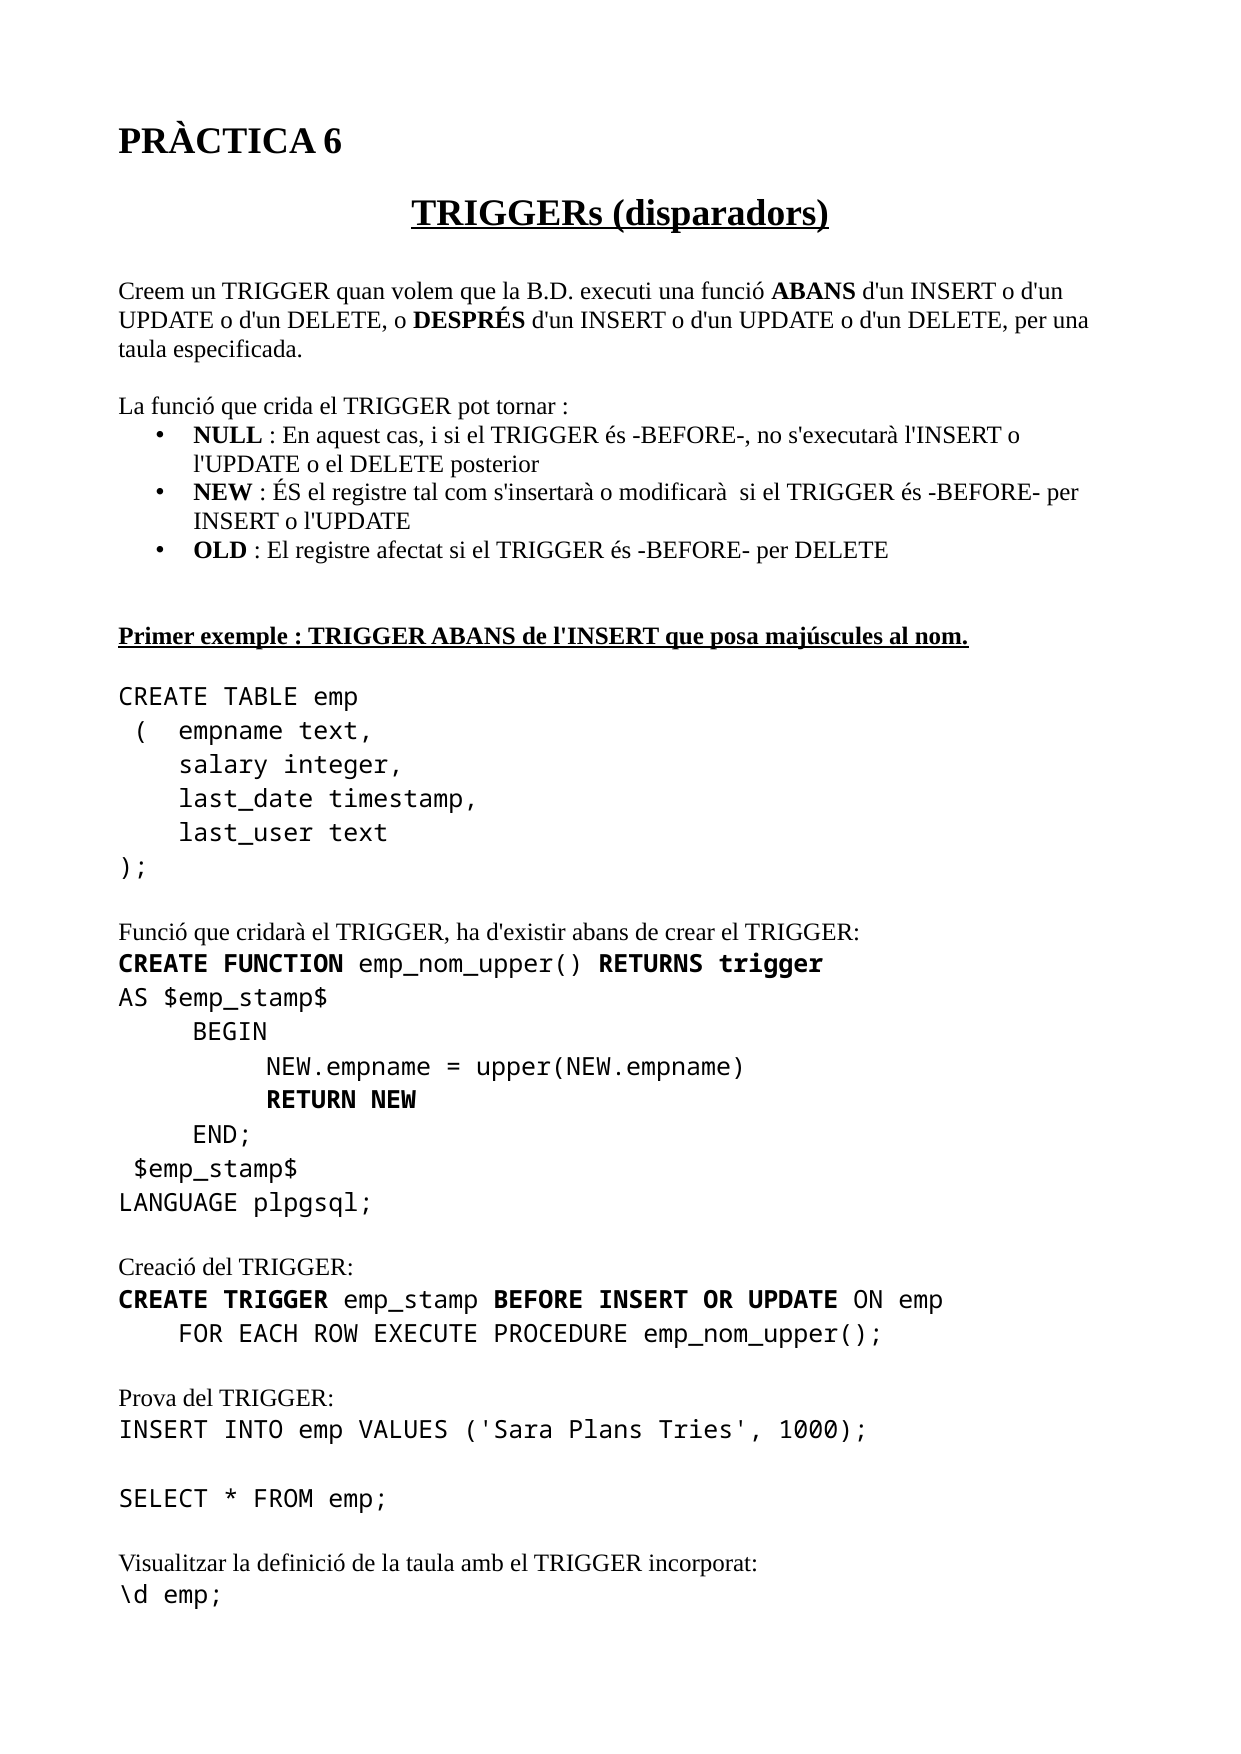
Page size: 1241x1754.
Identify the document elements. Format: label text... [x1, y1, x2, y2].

text last_user text [118, 815, 1122, 849]
text ( empname text, [118, 713, 1122, 747]
list NEW : ÉS el registre tal com s'insertarà o modificarà si el TRIGGER és -BEFORE- per INSERT o l'UPDATE [156, 477, 1122, 535]
text FOR EACH ROW EXECUTE PROCEDURE emp_nom_upper(); [118, 1315, 1122, 1349]
text $emp_stamp$ [118, 1150, 1122, 1184]
text Creació del TRIGGER: [118, 1252, 1122, 1281]
text AS $emp_stamp$ [118, 980, 1122, 1014]
text NEW.empname = upper(NEW.empname) [118, 1048, 1122, 1082]
text salary integer, [118, 747, 1122, 781]
text END; [118, 1116, 1122, 1150]
text CREATE FUNCTION emp_nom_upper() RETURNS trigger [118, 946, 1122, 980]
text PRÀCTICA 6 [118, 118, 1122, 161]
text CREATE TABLE emp [118, 679, 1122, 713]
text La funció que crida el TRIGGER pot tornar : [118, 391, 1122, 420]
text INSERT INTO emp VALUES ('Sara Plans Tries', 1000); [118, 1412, 1122, 1446]
text BEGIN [118, 1014, 1122, 1048]
text Visualitzar la definició de la taula amb el TRIGGER incorporat: [118, 1548, 1122, 1577]
text \d emp; [118, 1577, 1122, 1611]
text TRIGGERs (disparadors) [118, 190, 1122, 233]
list NULL : En aquest cas, i si el TRIGGER és -BEFORE-, no s'executarà l'INSERT o l'UPDATE o el DELETE posterior [156, 420, 1122, 477]
text last_date timestamp, [118, 781, 1122, 815]
text Funció que cridarà el TRIGGER, ha d'existir abans de crear el TRIGGER: [118, 917, 1122, 946]
text Prova del TRIGGER: [118, 1383, 1122, 1412]
text Creem un TRIGGER quan volem que la B.D. executi una funció ABANS d'un INSERT o d'un UPDATE o d'un DELETE, o DESPRÉS d'un INSERT o d'un UPDATE o d'un DELETE, per una taula especificada. [118, 276, 1122, 362]
text RETURN NEW [118, 1082, 1122, 1116]
text LANGUAGE plpgsql; [118, 1184, 1122, 1218]
list OLD : El registre afectat si el TRIGGER és -BEFORE- per DELETE [156, 535, 1122, 564]
text Primer exemple : TRIGGER ABANS de l'INSERT que posa majúscules al nom. [118, 621, 1122, 650]
text SELECT * FROM emp; [118, 1480, 1122, 1514]
text ); [118, 849, 1122, 883]
text CREATE TRIGGER emp_stamp BEFORE INSERT OR UPDATE ON emp [118, 1281, 1122, 1315]
